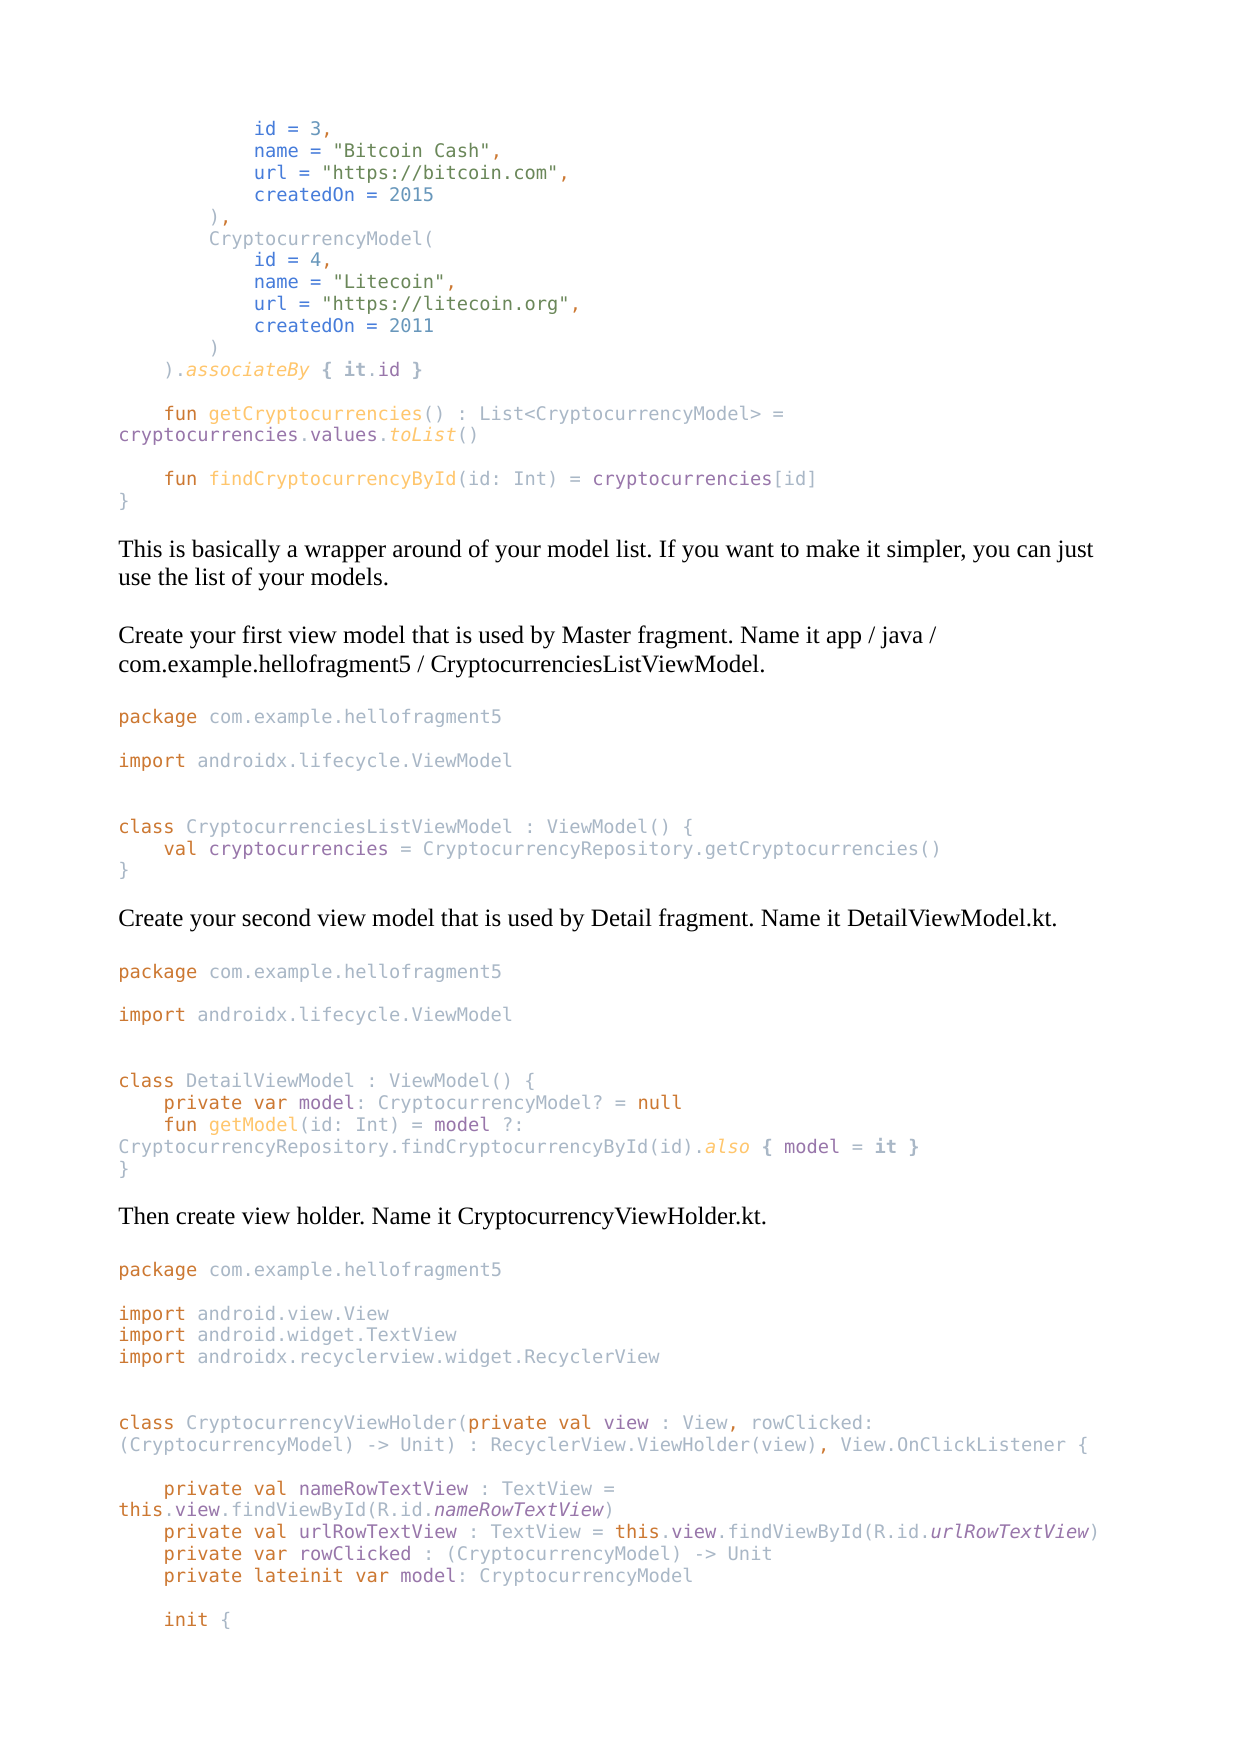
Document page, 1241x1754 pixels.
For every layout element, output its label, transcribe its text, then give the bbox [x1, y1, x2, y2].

text Then create view holder. Name it CryptocurrencyViewHolder.kt. [118, 1201, 1122, 1230]
text Create your second view model that is used by Detail fragment. Name it DetailViewModel.kt. [118, 903, 1122, 932]
text Create your first view model that is used by Master fragment. Name it app / java / com.example.hellofragment5 / CryptocurrenciesListViewModel. [118, 620, 1122, 677]
text package com.example.hellofragment5 import android.view.View import android.widget.TextView import androidx.recyclerview.widget.RecyclerView class CryptocurrencyViewHolder(private val view : View, rowClicked: (CryptocurrencyModel) -> Unit) : RecyclerView.ViewHolder(view), View.OnClickListener { private val nameRowTextView : TextView = this.view.findViewById(R.id.nameRowTextView) private val urlRowTextView : TextView = this.view.findViewById(R.id.urlRowTextView) private var rowClicked : (CryptocurrencyModel) -> Unit private lateinit var model: CryptocurrencyModel init { [118, 1259, 1122, 1631]
text id = 3, name = "Bitcoin Cash", url = "https://bitcoin.com", createdOn = 2015 ), CryptocurrencyModel( id = 4, name = "Litecoin", url = "https://litecoin.org", createdOn = 2011 ) ).associateBy { it.id } fun getCryptocurrencies() : List<CryptocurrencyModel> = cryptocurrencies.values.toList() fun findCryptocurrencyById(id: Int) = cryptocurrencies[id] } [118, 118, 1122, 512]
text This is basically a wrapper around of your model list. If you want to make it simpler, you can just use the list of your models. [118, 534, 1122, 591]
text package com.example.hellofragment5 import androidx.lifecycle.ViewModel class CryptocurrenciesListViewModel : ViewModel() { val cryptocurrencies = CryptocurrencyRepository.getCryptocurrencies() } [118, 706, 1122, 881]
text package com.example.hellofragment5 import androidx.lifecycle.ViewModel class DetailViewModel : ViewModel() { private var model: CryptocurrencyModel? = null fun getModel(id: Int) = model ?: CryptocurrencyRepository.findCryptocurrencyById(id).also { model = it } } [118, 961, 1122, 1179]
